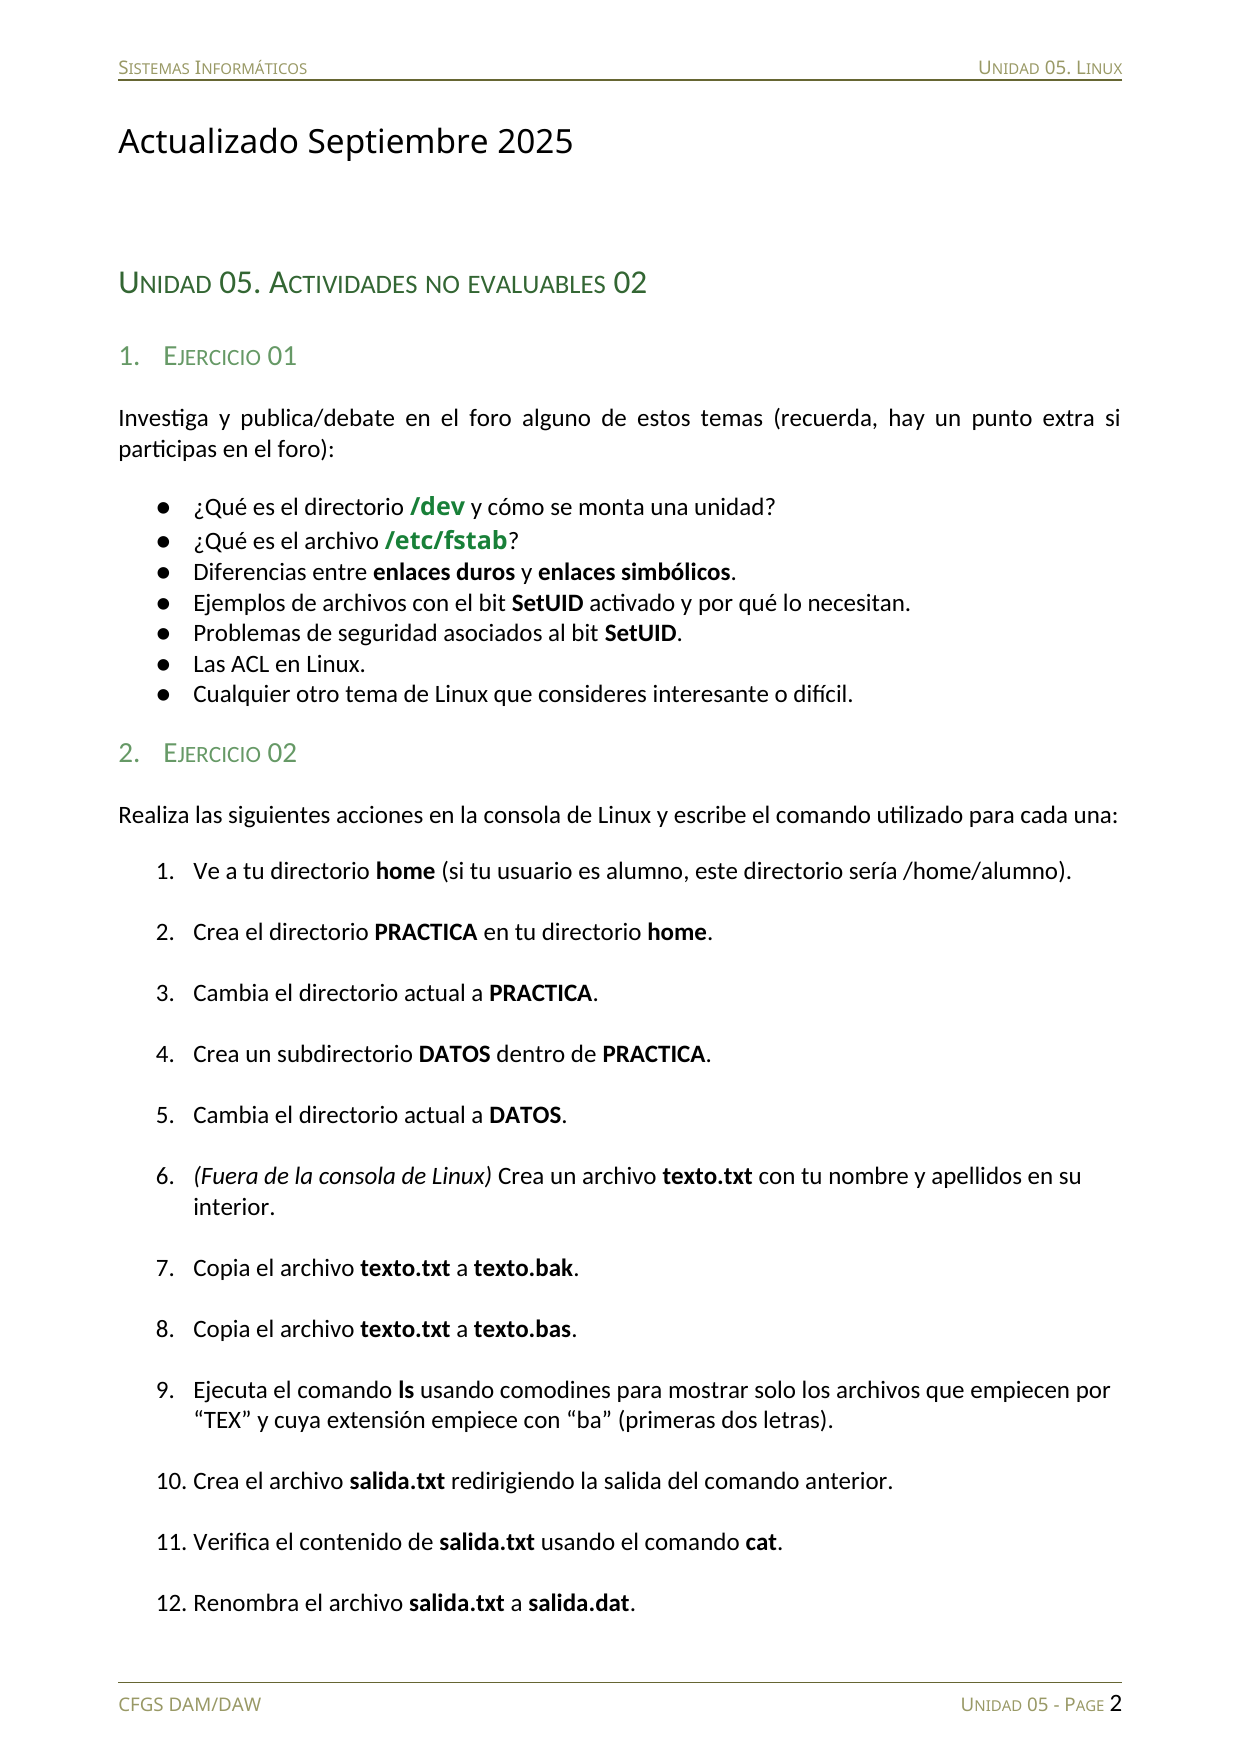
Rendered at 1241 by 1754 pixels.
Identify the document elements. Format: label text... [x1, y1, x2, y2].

text Unidad 05. Actividades no evaluables 02 [118, 261, 1122, 302]
text Realiza las siguientes acciones en la consola de Linux y escribe el comando utilizado para cada una: [118, 799, 1122, 830]
list Verifica el contenido de salida.txt usando el comando cat. [156, 1527, 1122, 1588]
list Ejemplos de archivos con el bit SetUID activado y por qué lo necesitan. [156, 587, 1122, 617]
list Crea el directorio PRACTICA en tu directorio home. [156, 916, 1122, 977]
list Cambia el directorio actual a DATOS. [156, 1099, 1122, 1160]
subtitle Ejercicio 02 [118, 734, 1122, 769]
list Ve a tu directorio home (si tu usuario es alumno, este directorio sería /home/alumno). [156, 855, 1122, 916]
list Cualquier otro tema de Linux que consideres interesante o difícil. [156, 678, 1122, 709]
list ¿Qué es el directorio /dev y cómo se monta una unidad? [156, 488, 1122, 522]
list Problemas de seguridad asociados al bit SetUID. [156, 617, 1122, 648]
list Crea un subdirectorio DATOS dentro de PRACTICA. [156, 1038, 1122, 1099]
list Las ACL en Linux. [156, 648, 1122, 678]
list ¿Qué es el archivo /etc/fstab? [156, 522, 1122, 556]
list Copia el archivo texto.txt a texto.bas. [156, 1313, 1122, 1374]
list Crea el archivo salida.txt redirigiendo la salida del comando anterior. [156, 1466, 1122, 1527]
list (Fuera de la consola de Linux) Crea un archivo texto.txt con tu nombre y apellidos en su interior. [156, 1160, 1122, 1252]
subtitle Ejercicio 01 [118, 337, 1122, 372]
list Renombra el archivo salida.txt a salida.dat. [156, 1588, 1122, 1618]
list Copia el archivo texto.txt a texto.bak. [156, 1252, 1122, 1313]
text Investiga y publica/debate en el foro alguno de estos temas (recuerda, hay un punto extra si participas en el foro): [118, 402, 1122, 463]
list Cambia el directorio actual a PRACTICA. [156, 977, 1122, 1038]
text Actualizado Septiembre 2025 [118, 118, 1122, 163]
list Diferencias entre enlaces duros y enlaces simbólicos. [156, 556, 1122, 587]
list Ejecuta el comando ls usando comodines para mostrar solo los archivos que empiecen por “TEX” y cuya extensión empiece con “ba” (primeras dos letras). [156, 1374, 1122, 1466]
